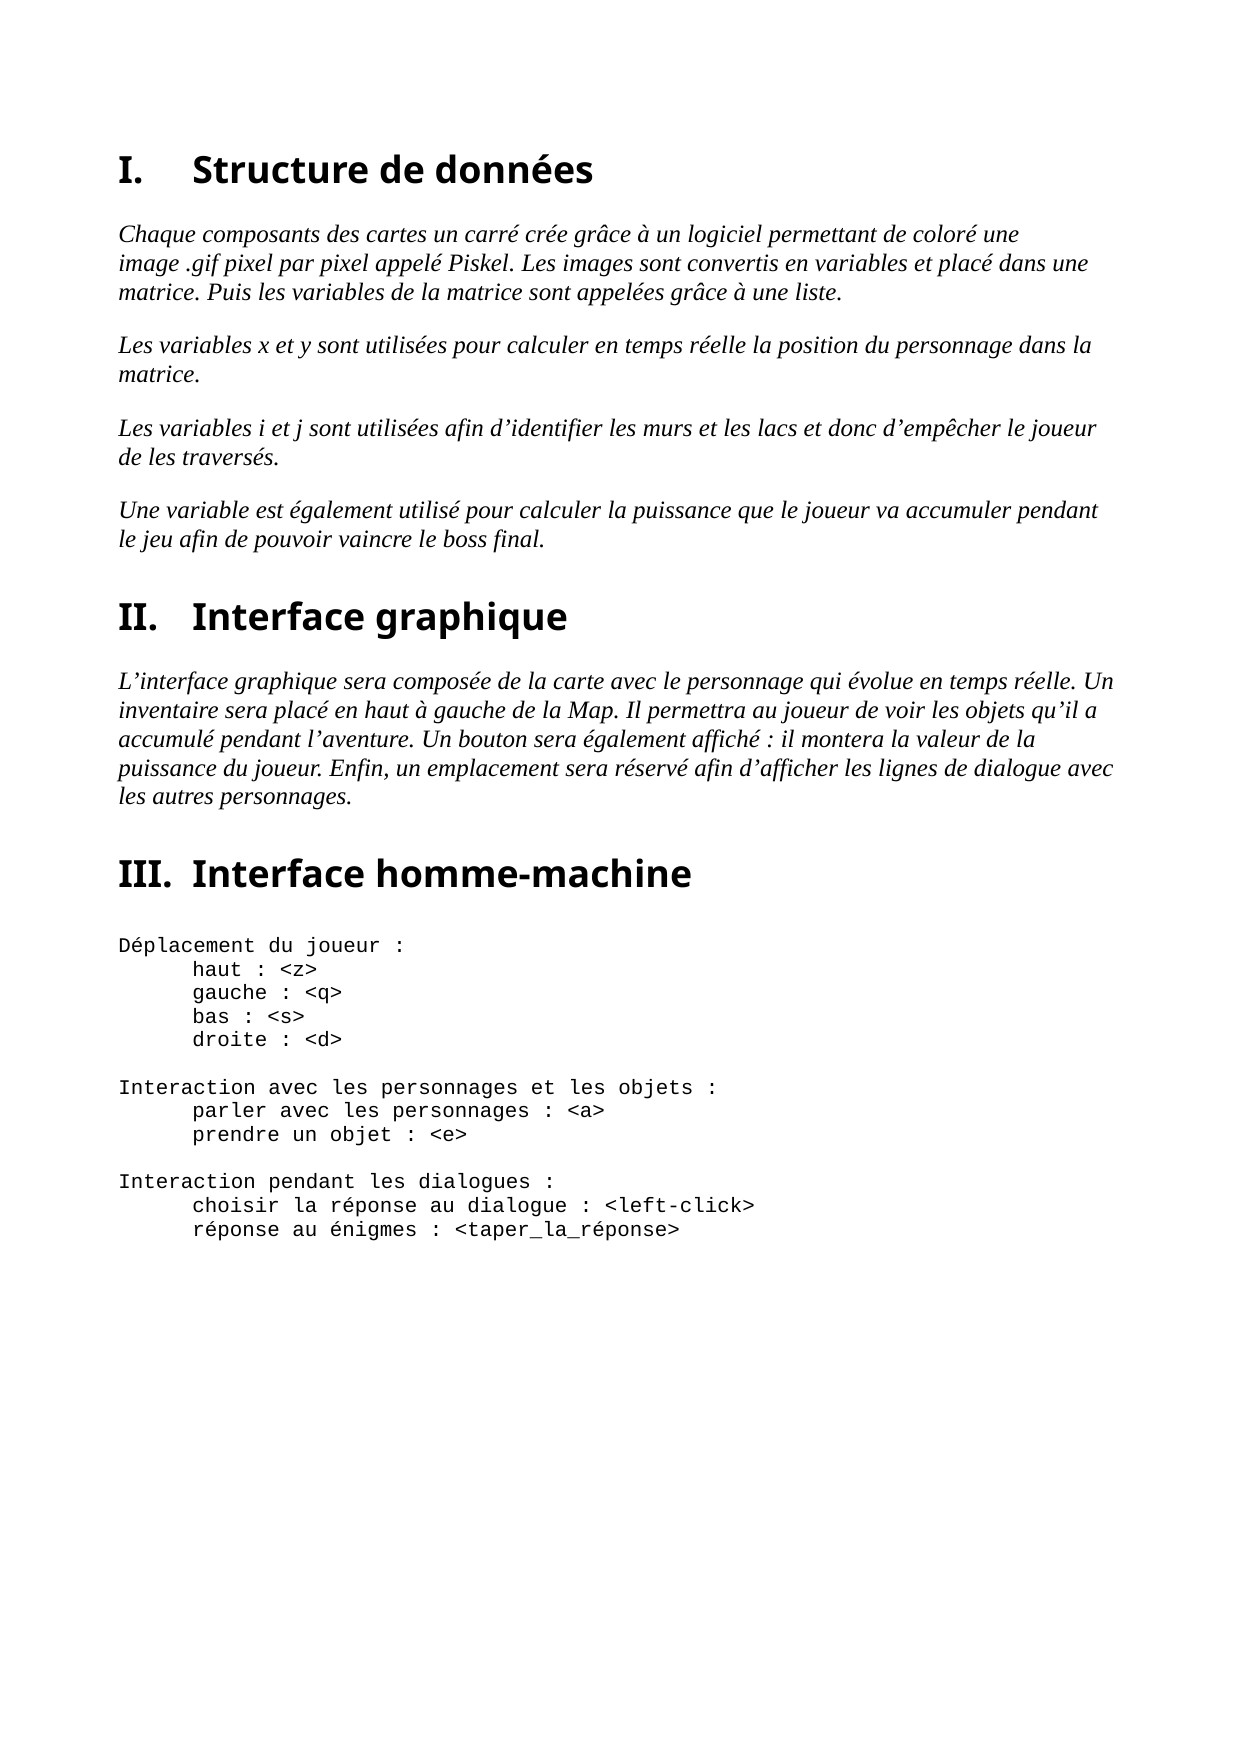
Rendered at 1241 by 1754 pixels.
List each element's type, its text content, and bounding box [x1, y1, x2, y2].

text Chaque composants des cartes un carré crée grâce à un logiciel permettant de coloré une image .gif pixel par pixel appelé Piskel. Les images sont convertis en variables et placé dans une matrice. Puis les variables de la matrice sont appelées grâce à une liste. [118, 219, 1122, 305]
text gauche : <q> [118, 982, 1122, 1006]
text L’interface graphique sera composée de la carte avec le personnage qui évolue en temps réelle. Un inventaire sera placé en haut à gauche de la Map. Il permettra au joueur de voir les objets qu’il a accumulé pendant l’aventure. Un bouton sera également affiché : il montera la valeur de la puissance du joueur. Enfin, un emplacement sera réservé afin d’afficher les lignes de dialogue avec les autres personnages. [118, 666, 1122, 810]
subtitle Interface graphique [118, 590, 1122, 641]
text Une variable est également utilisé pour calculer la puissance que le joueur va accumuler pendant le jeu afin de pouvoir vaincre le boss final. [118, 495, 1122, 553]
text Les variables i et j sont utilisées afin d’identifier les murs et les lacs et donc d’empêcher le joueur de les traversés. [118, 413, 1122, 470]
text parler avec les personnages : <a> [118, 1100, 1122, 1124]
text Déplacement du joueur : [118, 935, 1122, 958]
text haut : <z> [118, 958, 1122, 982]
subtitle Interface homme-machine [118, 848, 1122, 899]
text choisir la réponse au dialogue : <left-click> [118, 1195, 1122, 1219]
subtitle Structure de données [118, 143, 1122, 194]
text Interaction avec les personnages et les objets : [118, 1077, 1122, 1100]
text droite : <d> [118, 1029, 1122, 1053]
text Interaction pendant les dialogues : [118, 1171, 1122, 1195]
text réponse au énigmes : <taper_la_réponse> [118, 1219, 1122, 1242]
text prendre un objet : <e> [118, 1124, 1122, 1148]
text bas : <s> [118, 1006, 1122, 1029]
text Les variables x et y sont utilisées pour calculer en temps réelle la position du personnage dans la matrice. [118, 330, 1122, 388]
